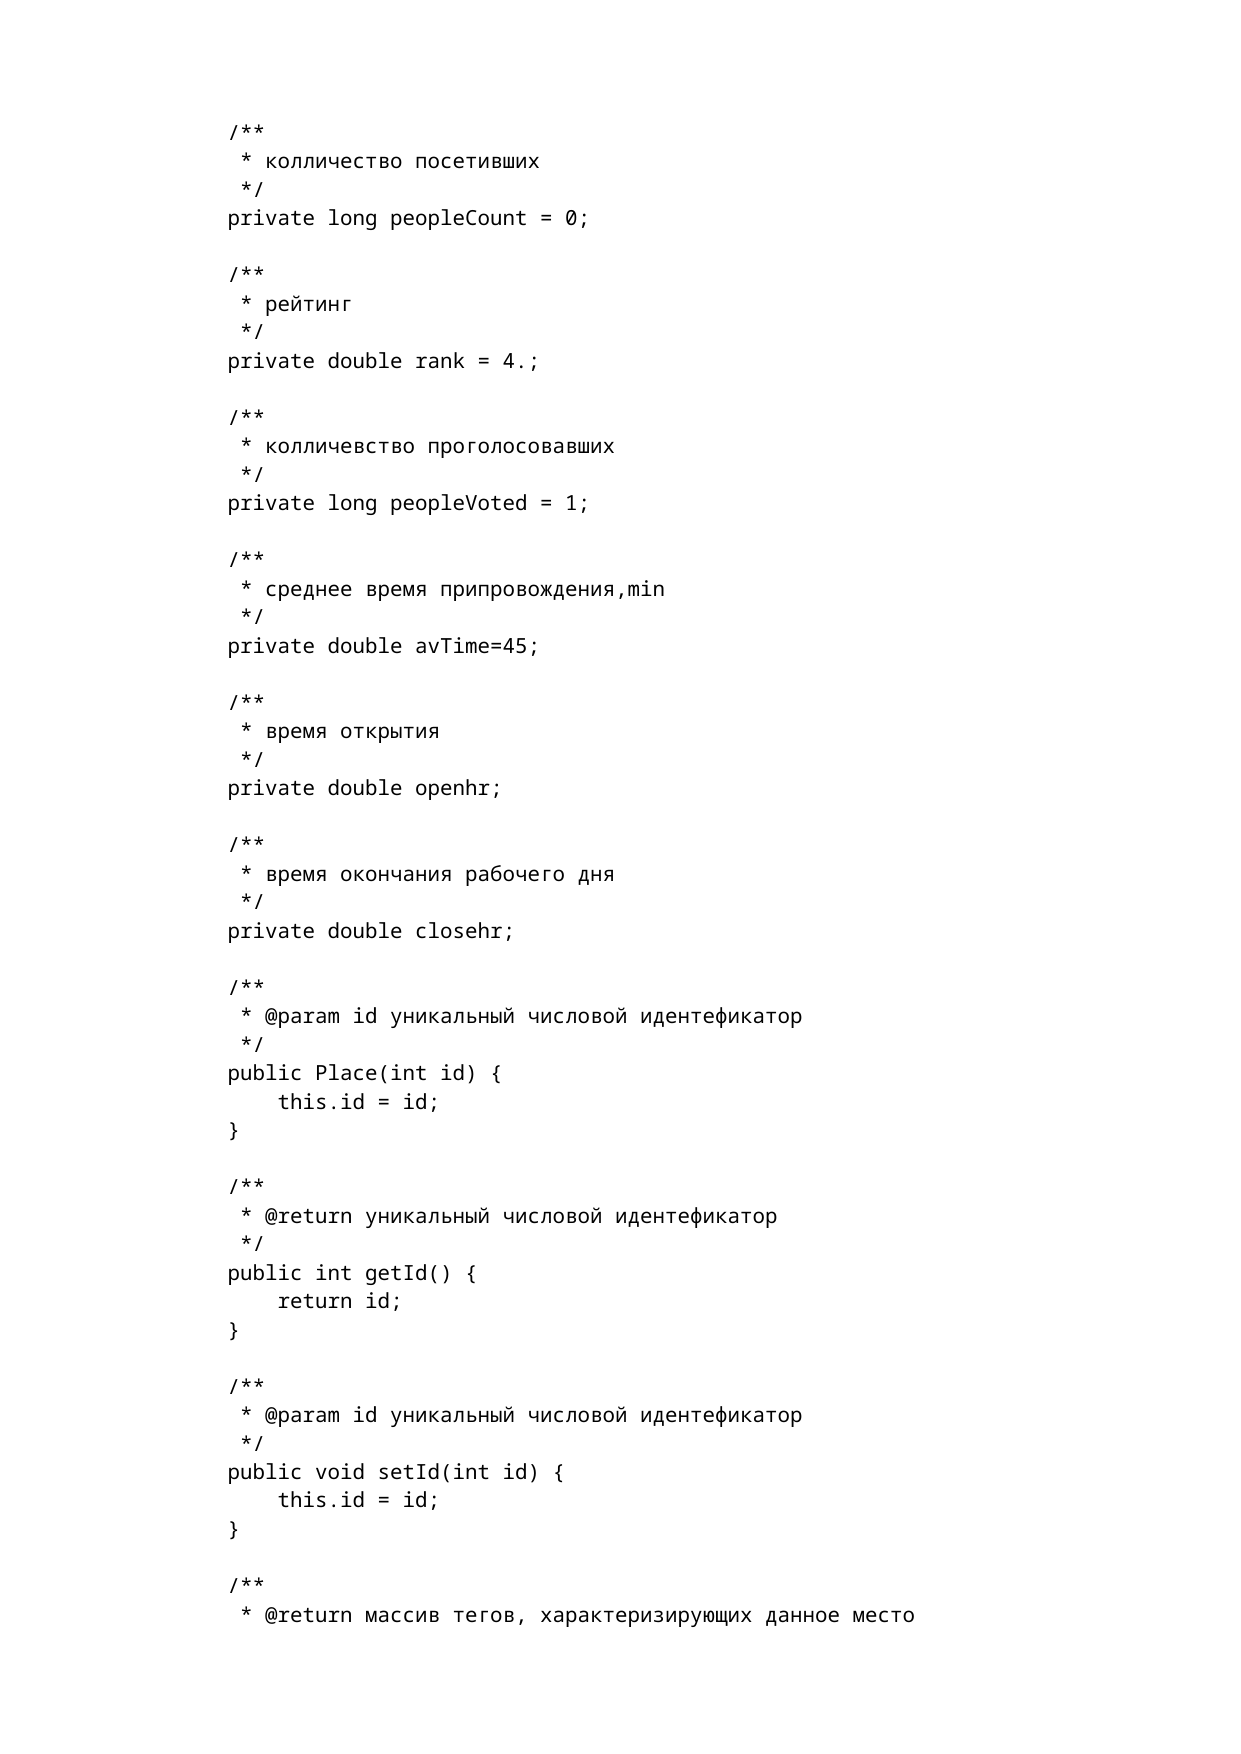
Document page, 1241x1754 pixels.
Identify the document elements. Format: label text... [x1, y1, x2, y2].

text /** [177, 1571, 1152, 1600]
text /** [177, 118, 1152, 147]
text /** [177, 831, 1152, 859]
text * @return уникальный числовой идентефикатор [177, 1201, 1152, 1229]
text */ [177, 1229, 1152, 1258]
text /** [177, 1172, 1152, 1201]
text * среднее время припровождения,min [177, 574, 1152, 602]
text */ [177, 317, 1152, 346]
text return id; [177, 1286, 1152, 1315]
text private double closehr; [177, 916, 1152, 944]
text * рейтинг [177, 289, 1152, 317]
text /** [177, 546, 1152, 574]
text */ [177, 745, 1152, 773]
text private double rank = 4.; [177, 346, 1152, 374]
text /** [177, 261, 1152, 289]
text * колличество посетивших [177, 147, 1152, 175]
text /** [177, 1372, 1152, 1400]
text this.id = id; [177, 1486, 1152, 1514]
text * колличевство проголосовавших [177, 432, 1152, 460]
text * время открытия [177, 717, 1152, 745]
text private long peopleVoted = 1; [177, 488, 1152, 517]
text */ [177, 887, 1152, 916]
text public Place(int id) { [177, 1058, 1152, 1087]
text private double openhr; [177, 773, 1152, 802]
text * время окончания рабочего дня [177, 859, 1152, 887]
text /** [177, 403, 1152, 432]
text * @return массив тегов, характеризирующих данное место [177, 1600, 1152, 1628]
text } [177, 1315, 1152, 1343]
text * @param id уникальный числовой идентефикатор [177, 1400, 1152, 1429]
text /** [177, 973, 1152, 1002]
text */ [177, 460, 1152, 488]
text private double avTime=45; [177, 631, 1152, 659]
text */ [177, 602, 1152, 631]
text this.id = id; [177, 1087, 1152, 1115]
text public void setId(int id) { [177, 1457, 1152, 1486]
text } [177, 1514, 1152, 1542]
text public int getId() { [177, 1258, 1152, 1286]
text */ [177, 1030, 1152, 1058]
text private long peopleCount = 0; [177, 203, 1152, 232]
text */ [177, 1429, 1152, 1457]
text /** [177, 688, 1152, 717]
text } [177, 1115, 1152, 1144]
text * @param id уникальный числовой идентефикатор [177, 1002, 1152, 1030]
text */ [177, 175, 1152, 203]
